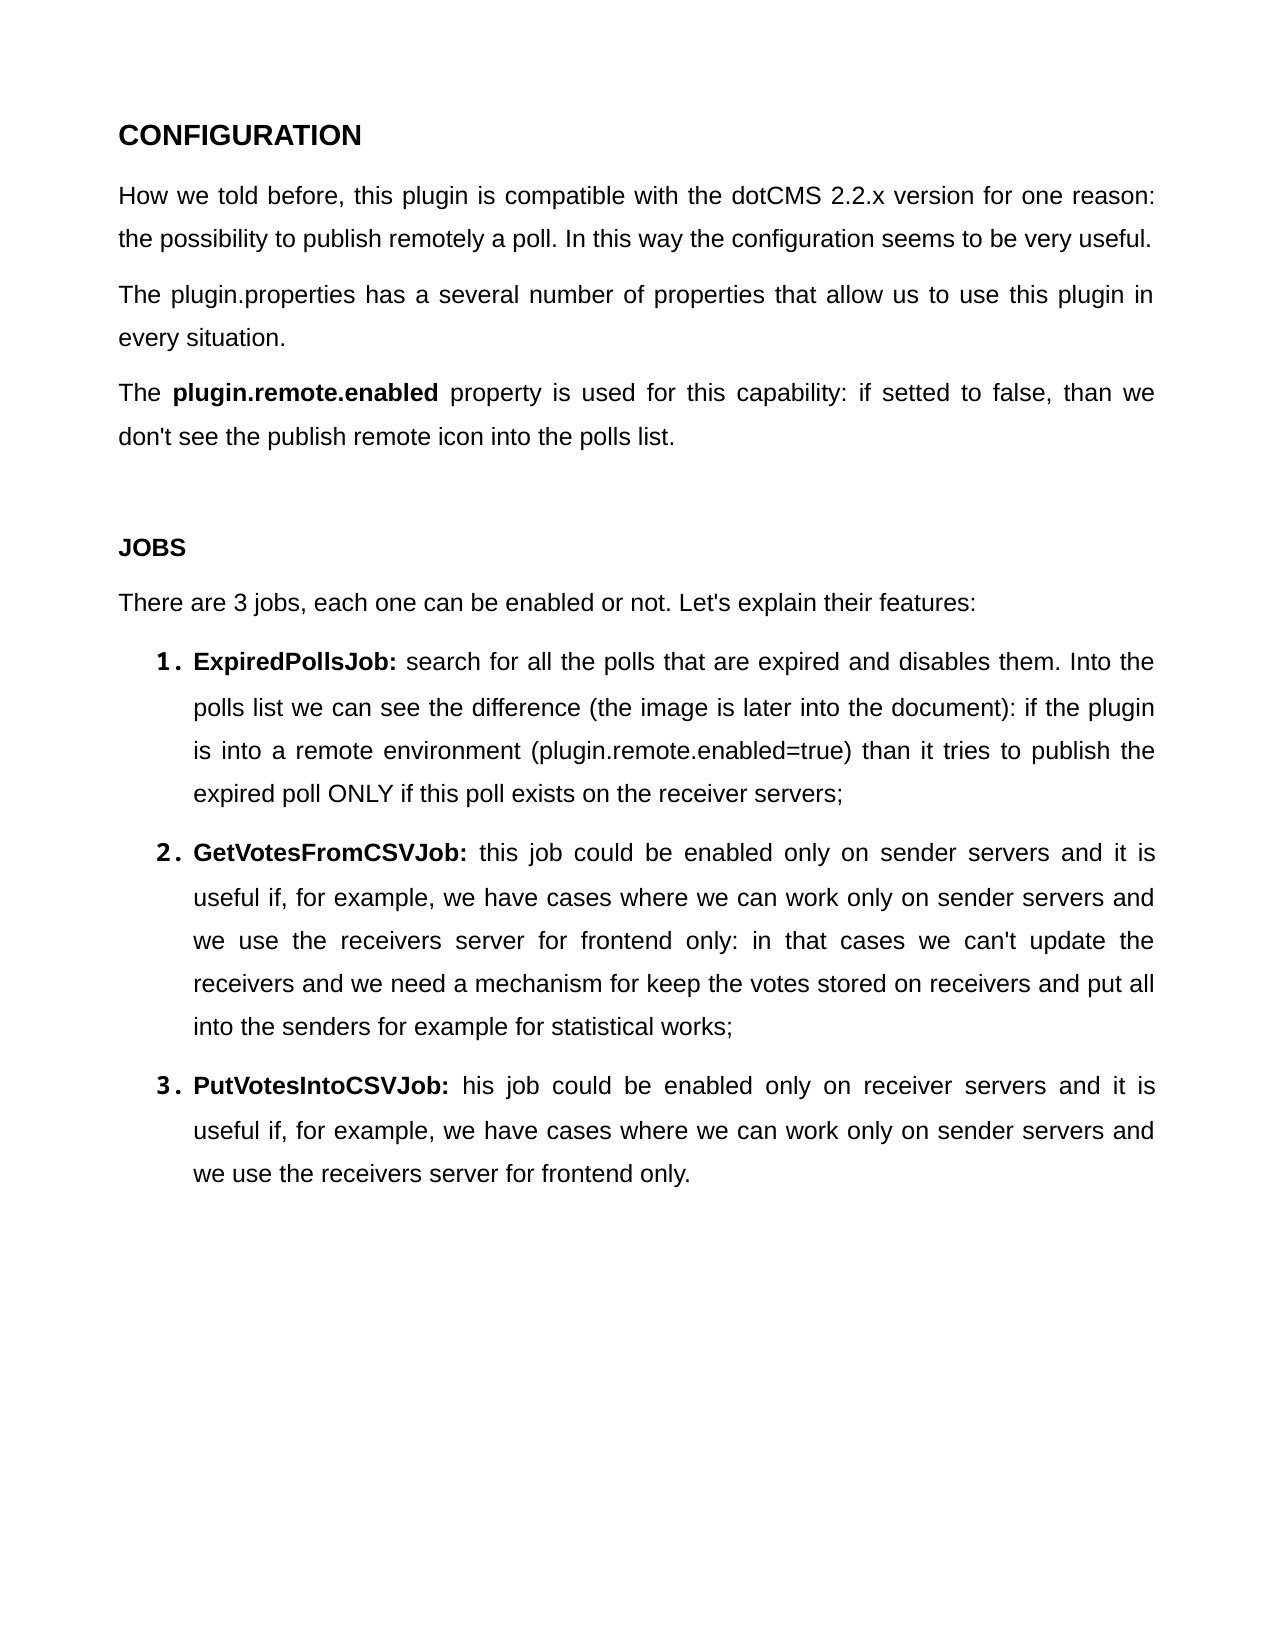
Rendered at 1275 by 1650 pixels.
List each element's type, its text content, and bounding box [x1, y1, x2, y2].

list GetVotesFromCSVJob: this job could be enabled only on sender servers and it is useful if, for example, we have cases where we can work only on sender servers and we use the receivers server for frontend only: in that cases we can't update the receivers and we need a mechanism for keep the votes stored on receivers and put all into the senders for example for statistical works; [156, 834, 1157, 1041]
list PutVotesIntoCSVJob: his job could be enabled only on receiver servers and it is useful if, for example, we have cases where we can work only on sender servers and we use the receivers server for frontend only. [156, 1068, 1157, 1188]
text The plugin.properties has a several number of properties that allow us to use this plugin in every situation. [118, 280, 1157, 352]
text How we told before, this plugin is compatible with the dotCMS 2.2.x version for one reason: the possibility to publish remotely a poll. In this way the configuration seems to be very useful. [118, 181, 1157, 253]
text JOBS [118, 533, 1157, 562]
list ExpiredPollsJob: search for all the polls that are expired and disables them. Into the polls list we can see the difference (the image is later into the document): if the plugin is into a remote environment (plugin.remote.enabled=true) than it tries to publish the expired poll ONLY if this poll exists on the receiver servers; [156, 644, 1157, 807]
text There are 3 jobs, each one can be enabled or not. Let's explain their features: [118, 588, 1157, 617]
text CONFIGURATION [118, 118, 1157, 152]
text The plugin.remote.enabled property is used for this capability: if setted to false, than we don't see the publish remote icon into the polls list. [118, 378, 1157, 450]
